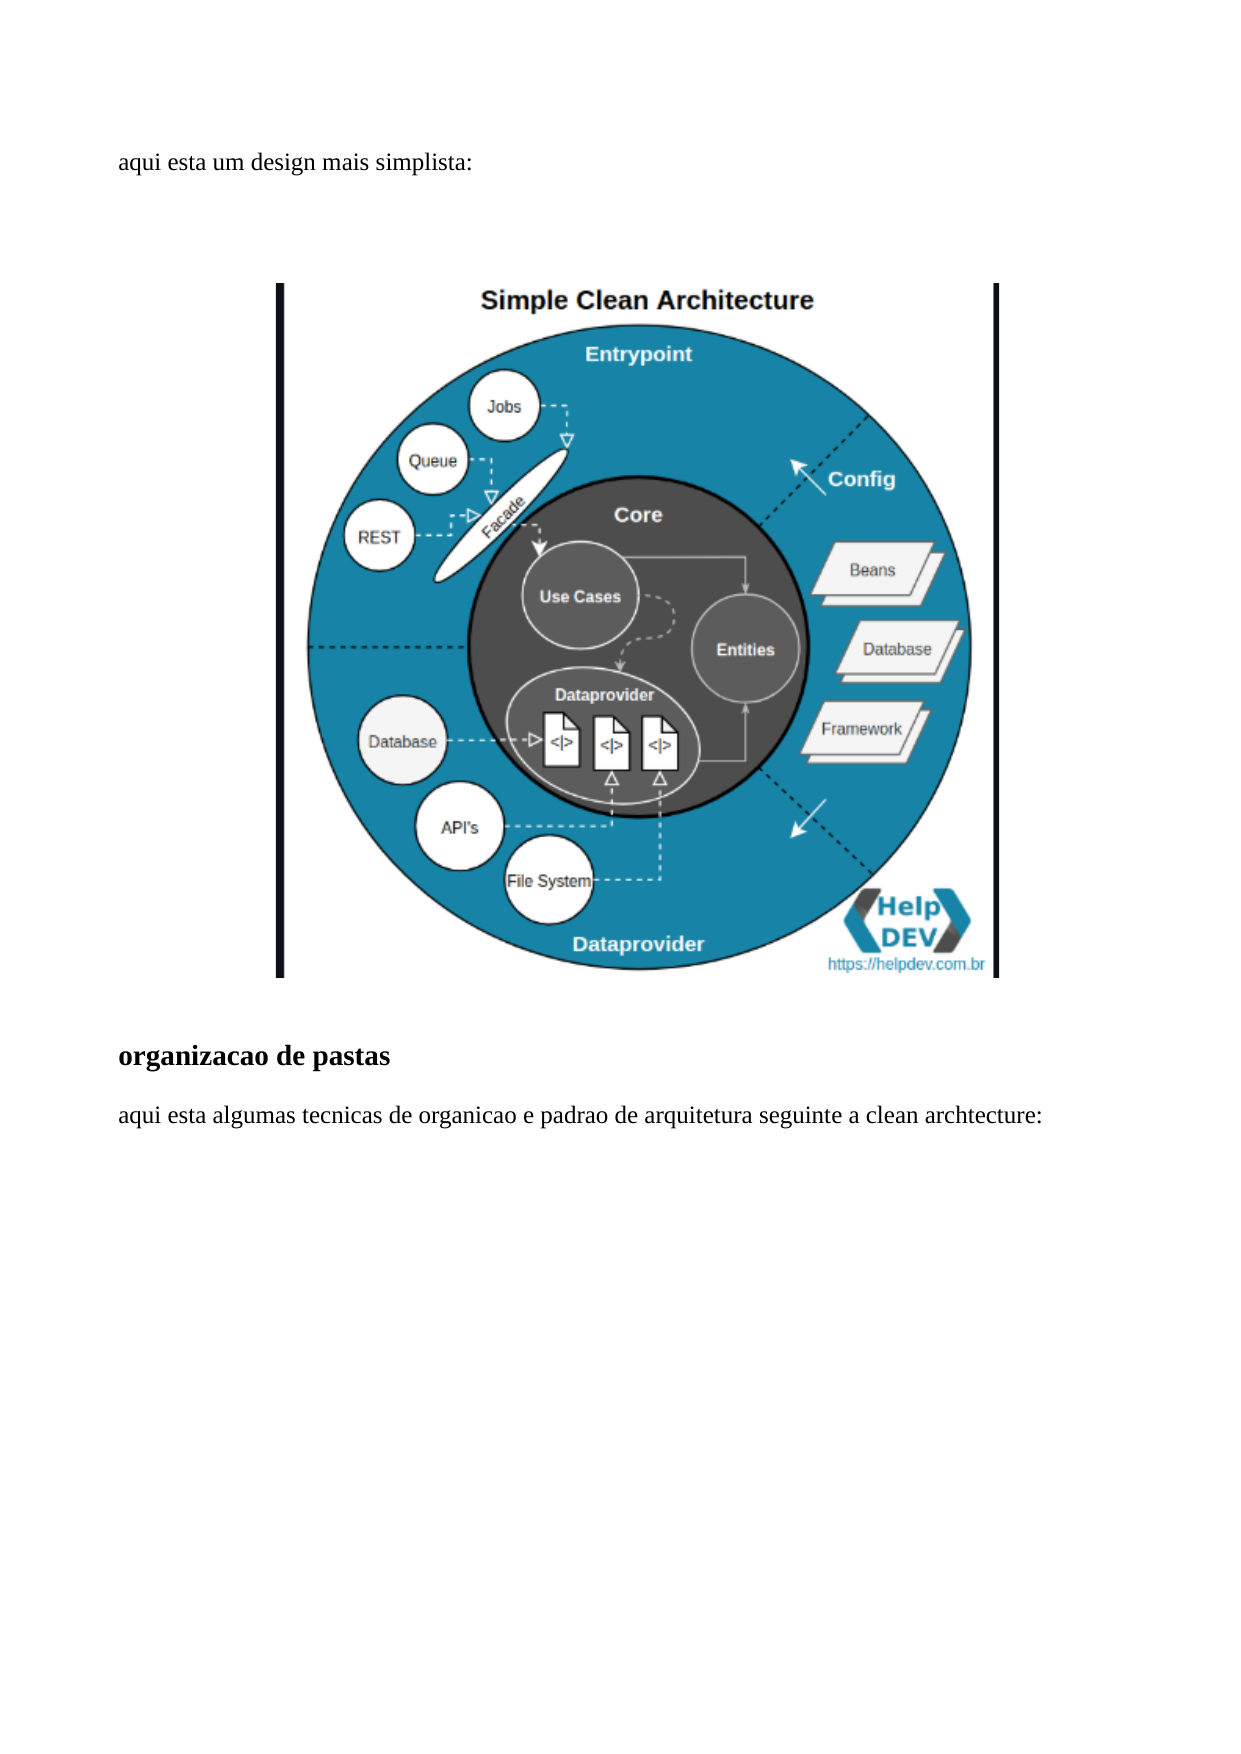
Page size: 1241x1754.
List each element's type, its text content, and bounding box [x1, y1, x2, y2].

picture [275, 283, 1000, 978]
text organizacao de pastas [118, 1038, 1122, 1072]
text aqui esta algumas tecnicas de organicao e padrao de arquitetura seguinte a clean archtecture: [118, 1100, 1122, 1129]
text aqui esta um design mais simplista: [118, 147, 1122, 176]
